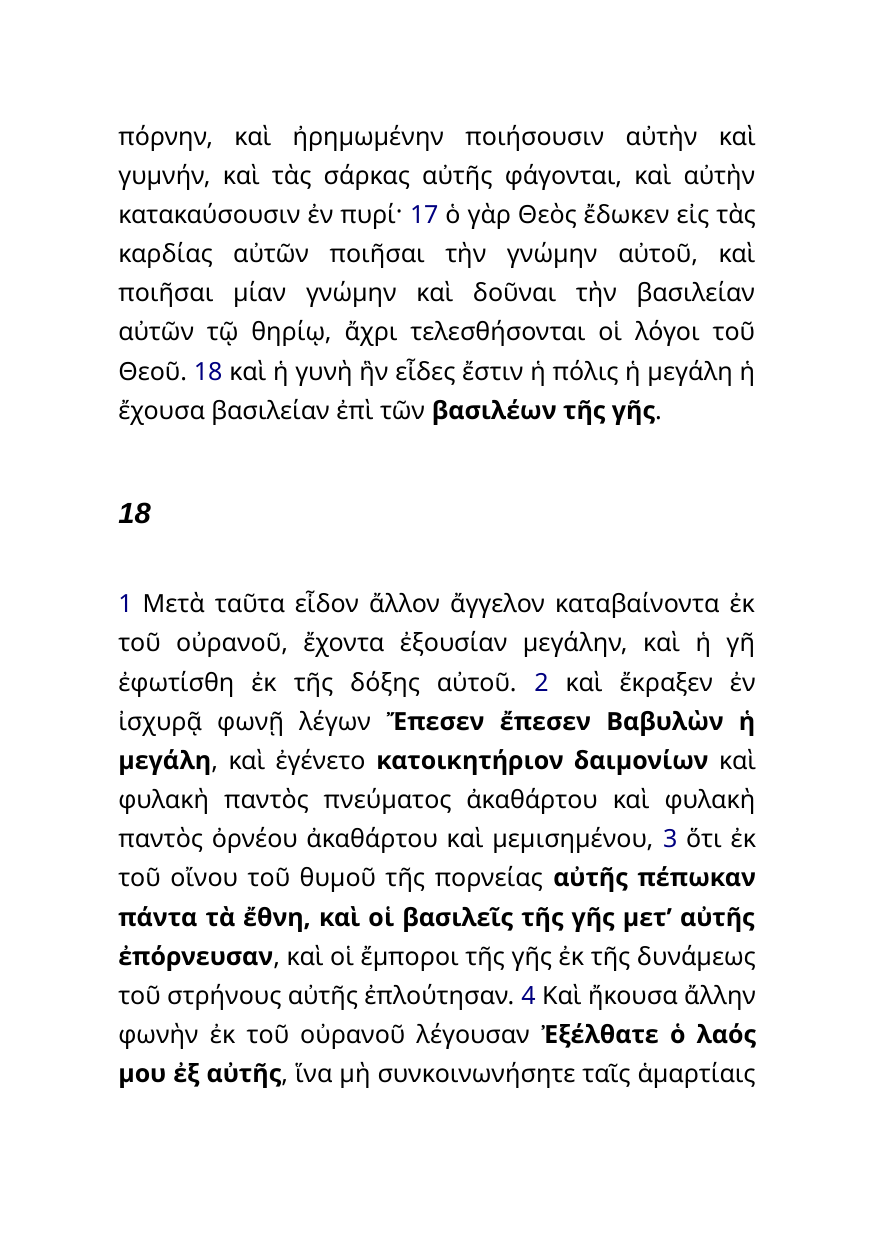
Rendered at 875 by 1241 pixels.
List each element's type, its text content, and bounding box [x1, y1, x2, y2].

text πόρνην, καὶ ἠρημωμένην ποιήσουσιν αὐτὴν καὶ γυμνήν, καὶ τὰς σάρκας αὐτῆς φάγονται, καὶ αὐτὴν κατακαύσουσιν ἐν πυρί· 17 ὁ γὰρ Θεὸς ἔδωκεν εἰς τὰς καρδίας αὐτῶν ποιῆσαι τὴν γνώμην αὐτοῦ, καὶ ποιῆσαι μίαν γνώμην καὶ δοῦναι τὴν βασιλείαν αὐτῶν τῷ θηρίῳ, ἄχρι τελεσθήσονται οἱ λόγοι τοῦ Θεοῦ. 18 καὶ ἡ γυνὴ ἣν εἶδες ἔστιν ἡ πόλις ἡ μεγάλη ἡ ἔχουσα βασιλείαν ἐπὶ τῶν βασιλέων τῆς γῆς. [118, 118, 756, 426]
text 1 Μετὰ ταῦτα εἶδον ἄλλον ἄγγελον καταβαίνοντα ἐκ τοῦ οὐρανοῦ, ἔχοντα ἐξουσίαν μεγάλην, καὶ ἡ γῆ ἐφωτίσθη ἐκ τῆς δόξης αὐτοῦ. 2 καὶ ἔκραξεν ἐν ἰσχυρᾷ φωνῇ λέγων Ἔπεσεν ἔπεσεν Βαβυλὼν ἡ μεγάλη, καὶ ἐγένετο κατοικητήριον δαιμονίων καὶ φυλακὴ παντὸς πνεύματος ἀκαθάρτου καὶ φυλακὴ παντὸς ὀρνέου ἀκαθάρτου καὶ μεμισημένου, 3 ὅτι ἐκ τοῦ οἴνου τοῦ θυμοῦ τῆς πορνείας αὐτῆς πέπωκαν πάντα τὰ ἔθνη, καὶ οἱ βασιλεῖς τῆς γῆς μετ’ αὐτῆς ἐπόρνευσαν, καὶ οἱ ἔμποροι τῆς γῆς ἐκ τῆς δυνάμεως τοῦ στρήνους αὐτῆς ἐπλούτησαν. 4 Καὶ ἤκουσα ἄλλην φωνὴν ἐκ τοῦ οὐρανοῦ λέγουσαν Ἐξέλθατε ὁ λαός μου ἐξ αὐτῆς, ἵνα μὴ συνκοινωνήσητε ταῖς ἁμαρτίαις [118, 586, 756, 1090]
subtitle 18 [118, 496, 756, 529]
